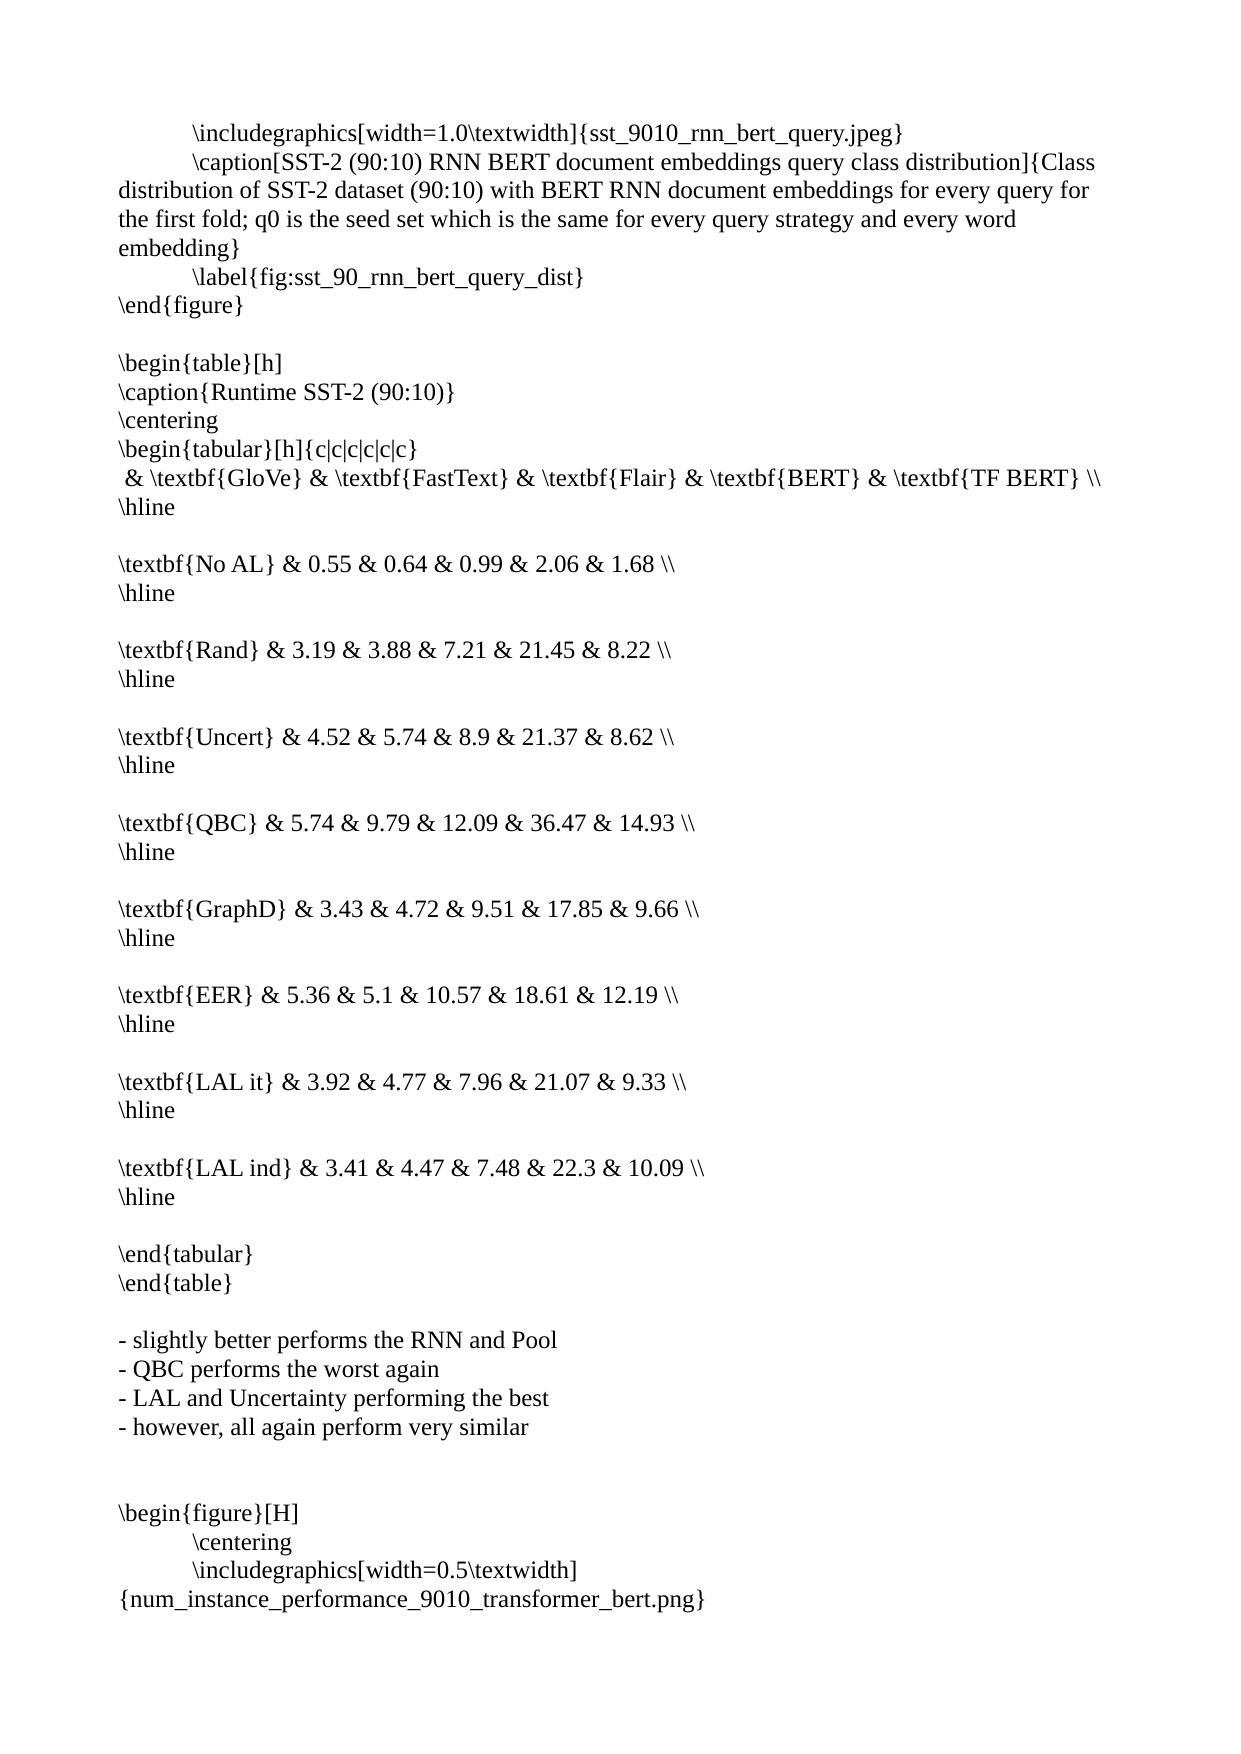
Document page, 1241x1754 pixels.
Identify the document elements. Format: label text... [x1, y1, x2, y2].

text \begin{table}[h] [118, 348, 1122, 377]
text \textbf{GraphD} & 3.43 & 4.72 & 9.51 & 17.85 & 9.66 \\ [118, 894, 1122, 923]
text \begin{figure}[H] [118, 1498, 1122, 1527]
text \hline [118, 751, 1122, 779]
text \hline [118, 492, 1122, 521]
text - slightly better performs the RNN and Pool [118, 1326, 1122, 1354]
text \end{figure} [118, 291, 1122, 319]
text \textbf{LAL it} & 3.92 & 4.77 & 7.96 & 21.07 & 9.33 \\ [118, 1067, 1122, 1096]
text \hline [118, 1009, 1122, 1038]
text \includegraphics[width=1.0\textwidth]{sst_9010_rnn_bert_query.jpeg} [118, 118, 1122, 147]
text \textbf{Rand} & 3.19 & 3.88 & 7.21 & 21.45 & 8.22 \\ [118, 636, 1122, 664]
text - QBC performs the worst again [118, 1354, 1122, 1383]
text \hline [118, 837, 1122, 866]
text \begin{tabular}[h]{c|c|c|c|c|c} [118, 434, 1122, 463]
text \textbf{Uncert} & 4.52 & 5.74 & 8.9 & 21.37 & 8.62 \\ [118, 722, 1122, 751]
text \textbf{LAL ind} & 3.41 & 4.47 & 7.48 & 22.3 & 10.09 \\ [118, 1153, 1122, 1182]
text \end{table} [118, 1268, 1122, 1297]
text \end{tabular} [118, 1239, 1122, 1268]
text \caption[SST-2 (90:10) RNN BERT document embeddings query class distribution]{Class distribution of SST-2 dataset (90:10) with BERT RNN document embeddings for every query for the first fold; q0 is the seed set which is the same for every query strategy and every word embedding} [118, 147, 1122, 262]
text \centering [118, 1527, 1122, 1556]
text \includegraphics[width=0.5\textwidth]{num_instance_performance_9010_transformer_bert.png} [118, 1556, 1122, 1613]
text \caption{Runtime SST-2 (90:10)} [118, 377, 1122, 406]
text \textbf{QBC} & 5.74 & 9.79 & 12.09 & 36.47 & 14.93 \\ [118, 808, 1122, 837]
text - however, all again perform very similar [118, 1412, 1122, 1441]
text \textbf{EER} & 5.36 & 5.1 & 10.57 & 18.61 & 12.19 \\ [118, 981, 1122, 1009]
text \centering [118, 406, 1122, 434]
text \hline [118, 1182, 1122, 1211]
text & \textbf{GloVe} & \textbf{FastText} & \textbf{Flair} & \textbf{BERT} & \textbf{TF BERT} \\ [118, 463, 1122, 492]
text \label{fig:sst_90_rnn_bert_query_dist} [118, 262, 1122, 291]
text \hline [118, 1096, 1122, 1124]
text - LAL and Uncertainty performing the best [118, 1383, 1122, 1412]
text \hline [118, 578, 1122, 607]
text \hline [118, 923, 1122, 952]
text \textbf{No AL} & 0.55 & 0.64 & 0.99 & 2.06 & 1.68 \\ [118, 549, 1122, 578]
text \hline [118, 664, 1122, 693]
